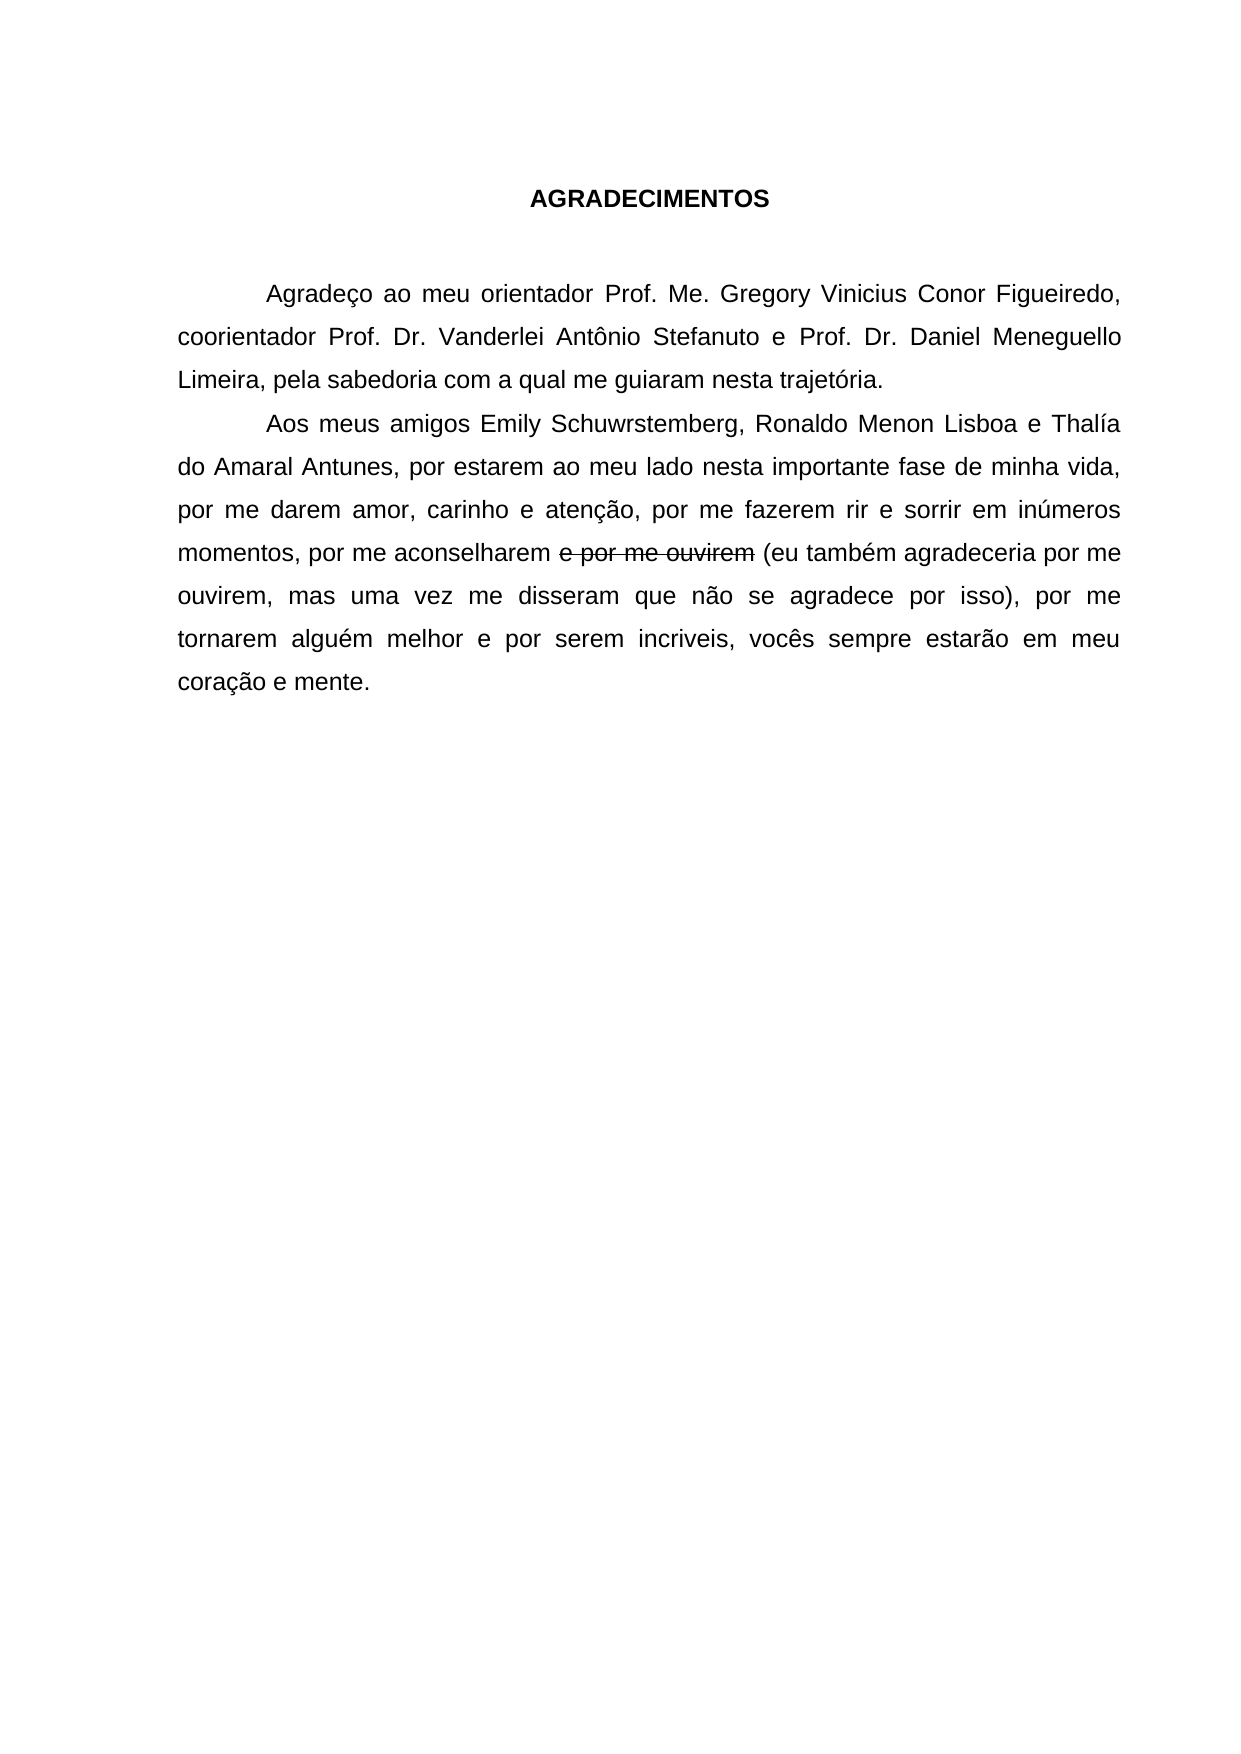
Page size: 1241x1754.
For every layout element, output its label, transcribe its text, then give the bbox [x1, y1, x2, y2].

text Agradeço ao meu orientador Prof. Me. Gregory Vinicius Conor Figueiredo, coorientador Prof. Dr. Vanderlei Antônio Stefanuto e Prof. Dr. Daniel Meneguello Limeira, pela sabedoria com a qual me guiaram nesta trajetória. [177, 279, 1122, 394]
text Aos meus amigos Emily Schuwrstemberg, Ronaldo Menon Lisboa e Thalía do Amaral Antunes, por estarem ao meu lado nesta importante fase de minha vida, por me darem amor, carinho e atenção, por me fazerem rir e sorrir em inúmeros momentos, por me aconselharem e por me ouvirem (eu também agradeceria por me ouvirem, mas uma vez me disseram que não se agradece por isso), por me tornarem alguém melhor e por serem incriveis, vocês sempre estarão em meu coração e mente. [177, 409, 1122, 696]
text AGRADECIMENTOS [177, 184, 1122, 212]
